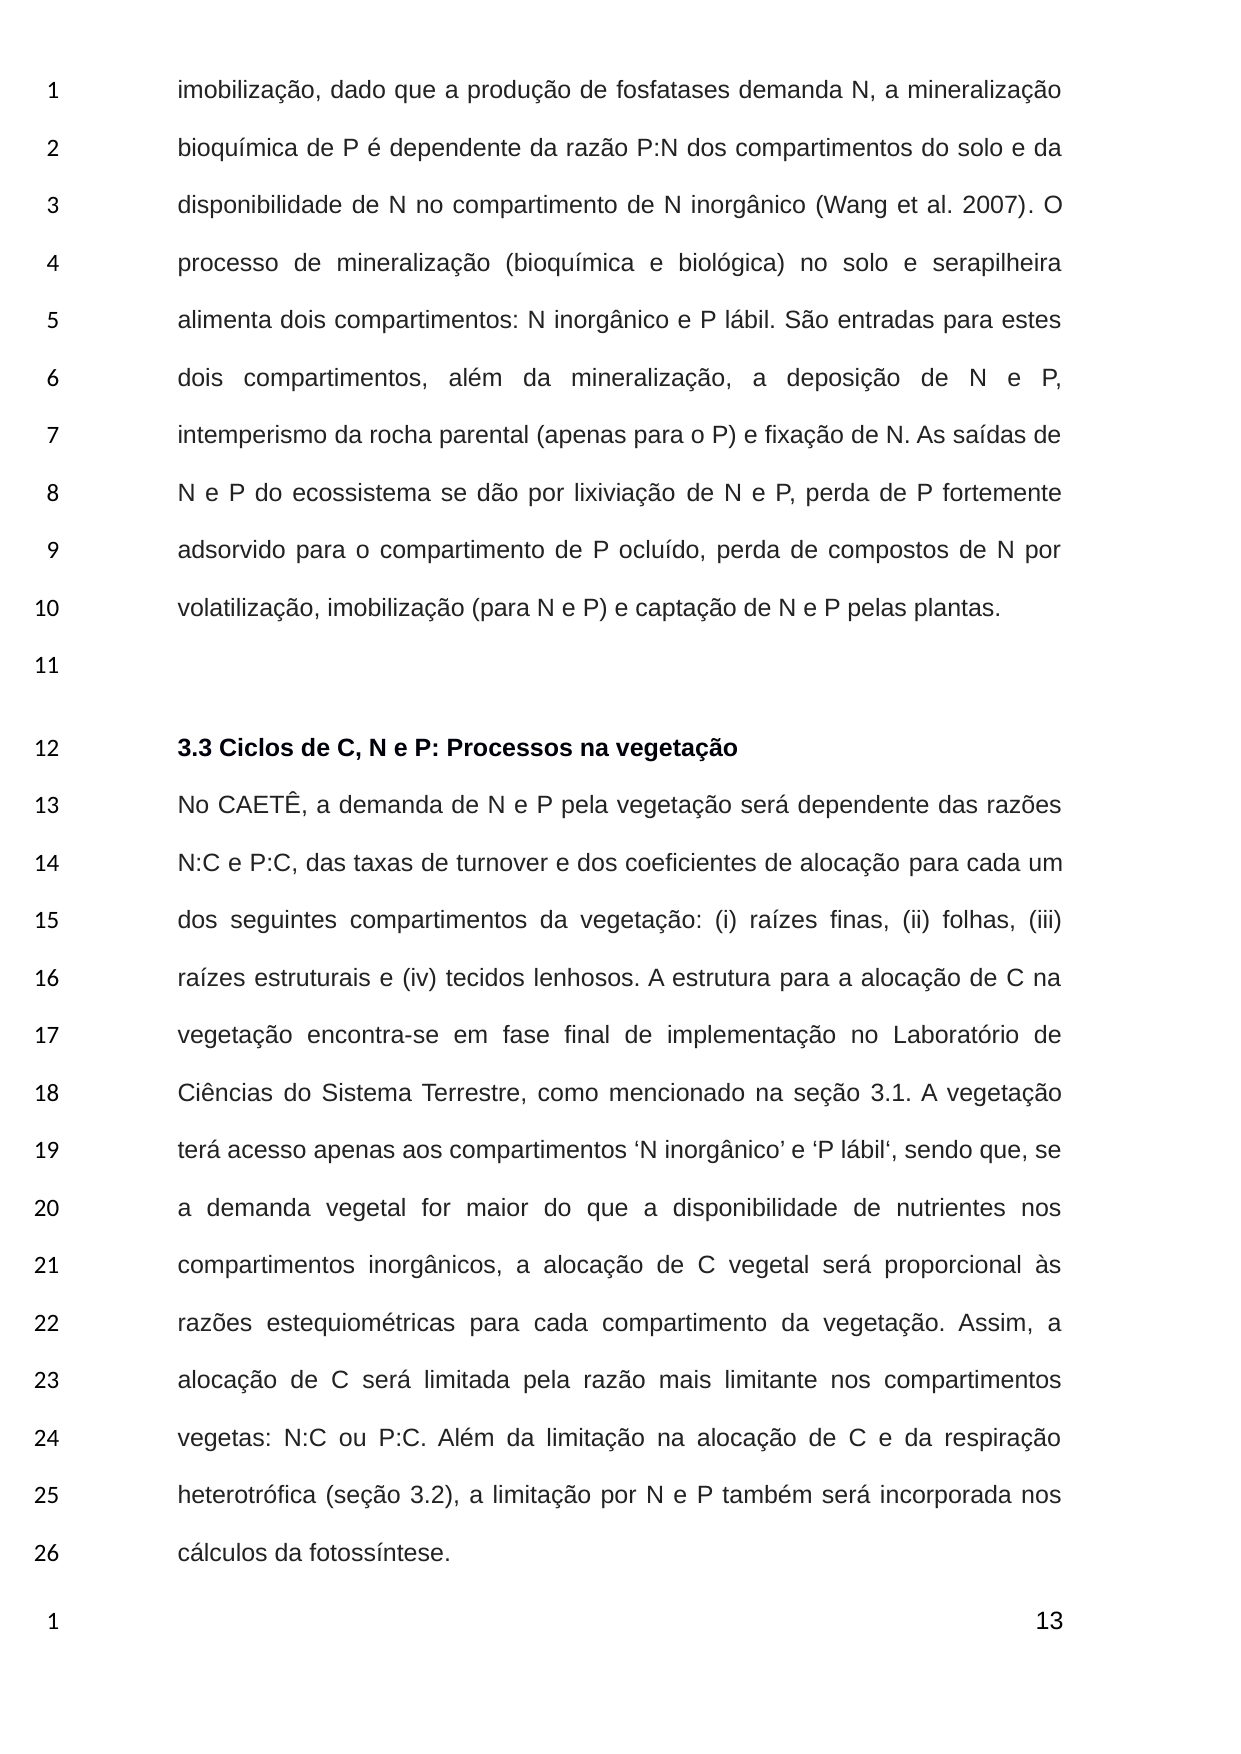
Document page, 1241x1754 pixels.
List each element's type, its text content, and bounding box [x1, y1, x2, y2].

text imobilização, dado que a produção de fosfatases demanda N, a mineralização bioquímica de P é dependente da razão P:N dos compartimentos do solo e da disponibilidade de N no compartimento de N inorgânico (Wang et al. 2007). O processo de mineralização (bioquímica e biológica) no solo e serapilheira alimenta dois compartimentos: N inorgânico e P lábil. São entradas para estes dois compartimentos, além da mineralização, a deposição de N e P, intemperismo da rocha parental (apenas para o P) e fixação de N. As saídas de N e P do ecossistema se dão por lixiviação de N e P, perda de P fortemente adsorvido para o compartimento de P ocluído, perda de compostos de N por volatilização, imobilização (para N e P) e captação de N e P pelas plantas. [177, 75, 1063, 621]
text 3.3 Ciclos de C, N e P: Processos na vegetação [177, 732, 1063, 761]
text No CAETÊ, a demanda de N e P pela vegetação será dependente das razões N:C e P:C, das taxas de turnover e dos coeficientes de alocação para cada um dos seguintes compartimentos da vegetação: (i) raízes finas, (ii) folhas, (iii) raízes estruturais e (iv) tecidos lenhosos. A estrutura para a alocação de C na vegetação encontra-se em fase final de implementação no Laboratório de Ciências do Sistema Terrestre, como mencionado na seção 3.1. A vegetação terá acesso apenas aos compartimentos ‘N inorgânico’ e ‘P lábil‘, sendo que, se a demanda vegetal for maior do que a disponibilidade de nutrientes nos compartimentos inorgânicos, a alocação de C vegetal será proporcional às razões estequiométricas para cada compartimento da vegetação. Assim, a alocação de C será limitada pela razão mais limitante nos compartimentos vegetas: N:C ou P:C. Além da limitação na alocação de C e da respiração heterotrófica (seção 3.2), a limitação por N e P também será incorporada nos cálculos da fotossíntese. [177, 790, 1063, 1566]
